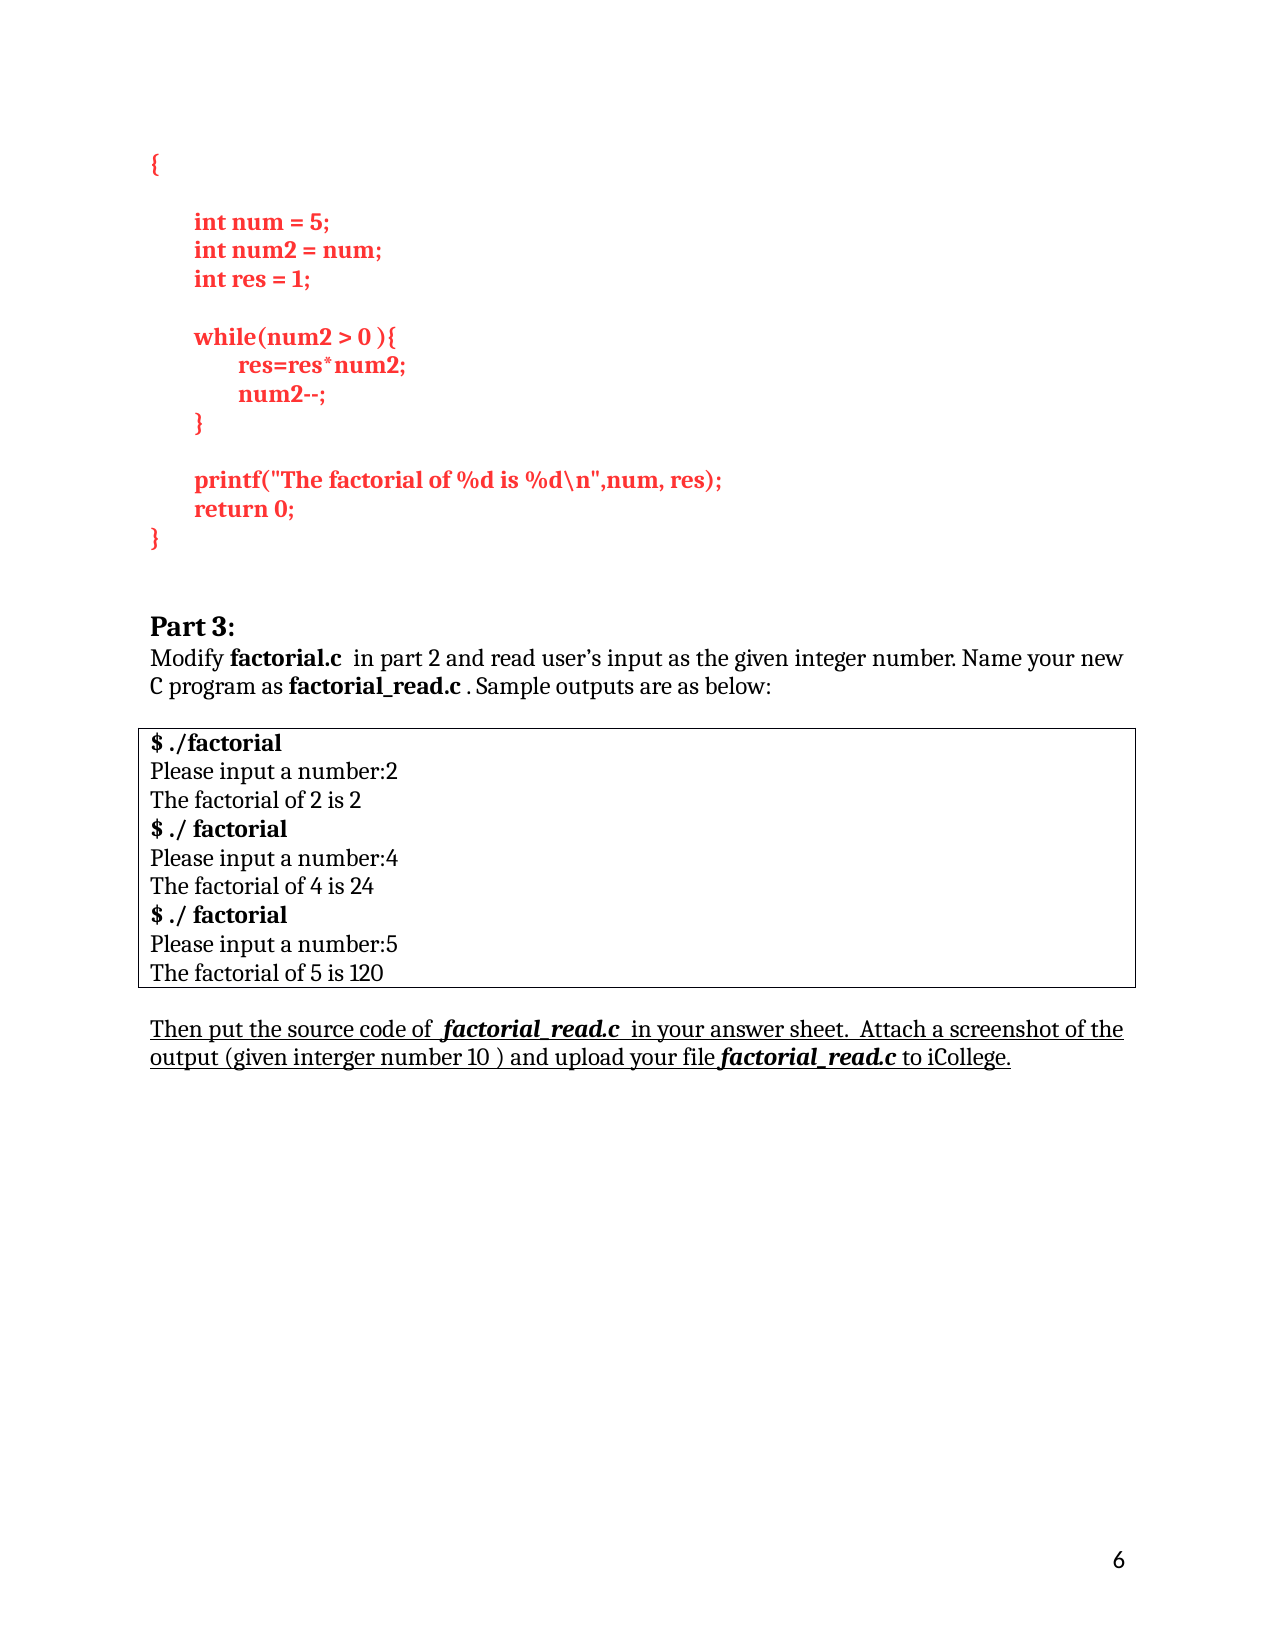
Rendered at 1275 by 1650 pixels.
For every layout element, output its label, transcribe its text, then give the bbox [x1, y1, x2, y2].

text int res = 1; [150, 265, 1125, 294]
text } [150, 409, 1125, 437]
text int num2 = num; [150, 236, 1125, 265]
text printf("The factorial of %d is %d\n",num, res); [150, 466, 1125, 495]
table_header $ ./factorial Please input a number:2 The factorial of 2 is 2 $ ./ factorial Please input a number:4 The factorial of 4 is 24 $ ./ factorial Please input a number:5 The factorial of 5 is 120 [139, 729, 1135, 987]
text } [150, 524, 1125, 552]
text Then put the source code of factorial_read.c in your answer sheet. Attach a screenshot of the output (given interger number 10 ) and upload your file factorial_read.c to iCollege. [150, 1014, 1125, 1072]
text num2--; [150, 380, 1125, 409]
text int num = 5; [150, 207, 1125, 236]
text Modify factorial.c in part 2 and read user’s input as the given integer number. Name your new C program as factorial_read.c . Sample outputs are as below: [150, 643, 1125, 701]
text Part 3: [150, 610, 1125, 643]
text res=res*num2; [150, 351, 1125, 380]
text while(num2 > 0 ){ [150, 322, 1125, 351]
text return 0; [150, 495, 1125, 524]
text { [150, 150, 1125, 179]
